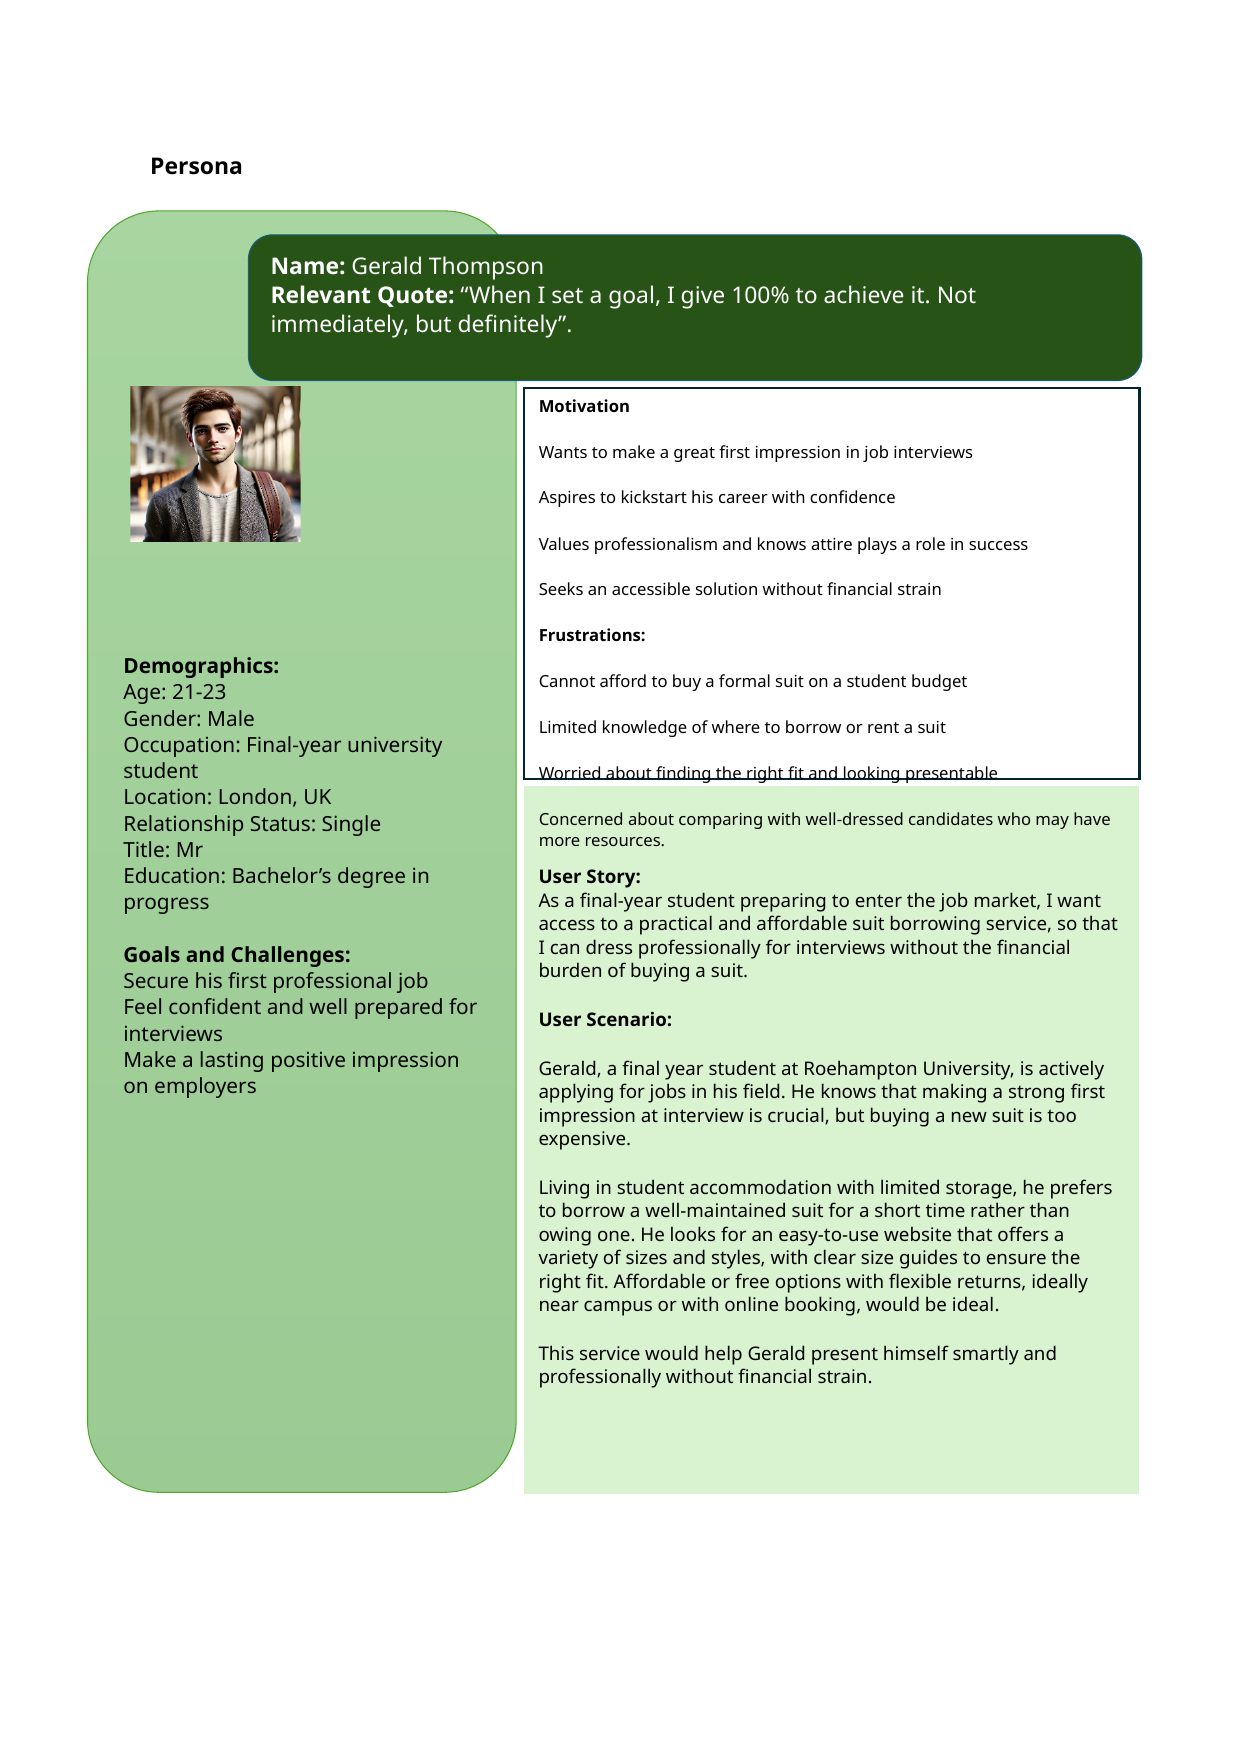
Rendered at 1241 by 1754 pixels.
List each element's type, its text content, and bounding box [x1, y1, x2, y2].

text Persona [150, 150, 1090, 181]
